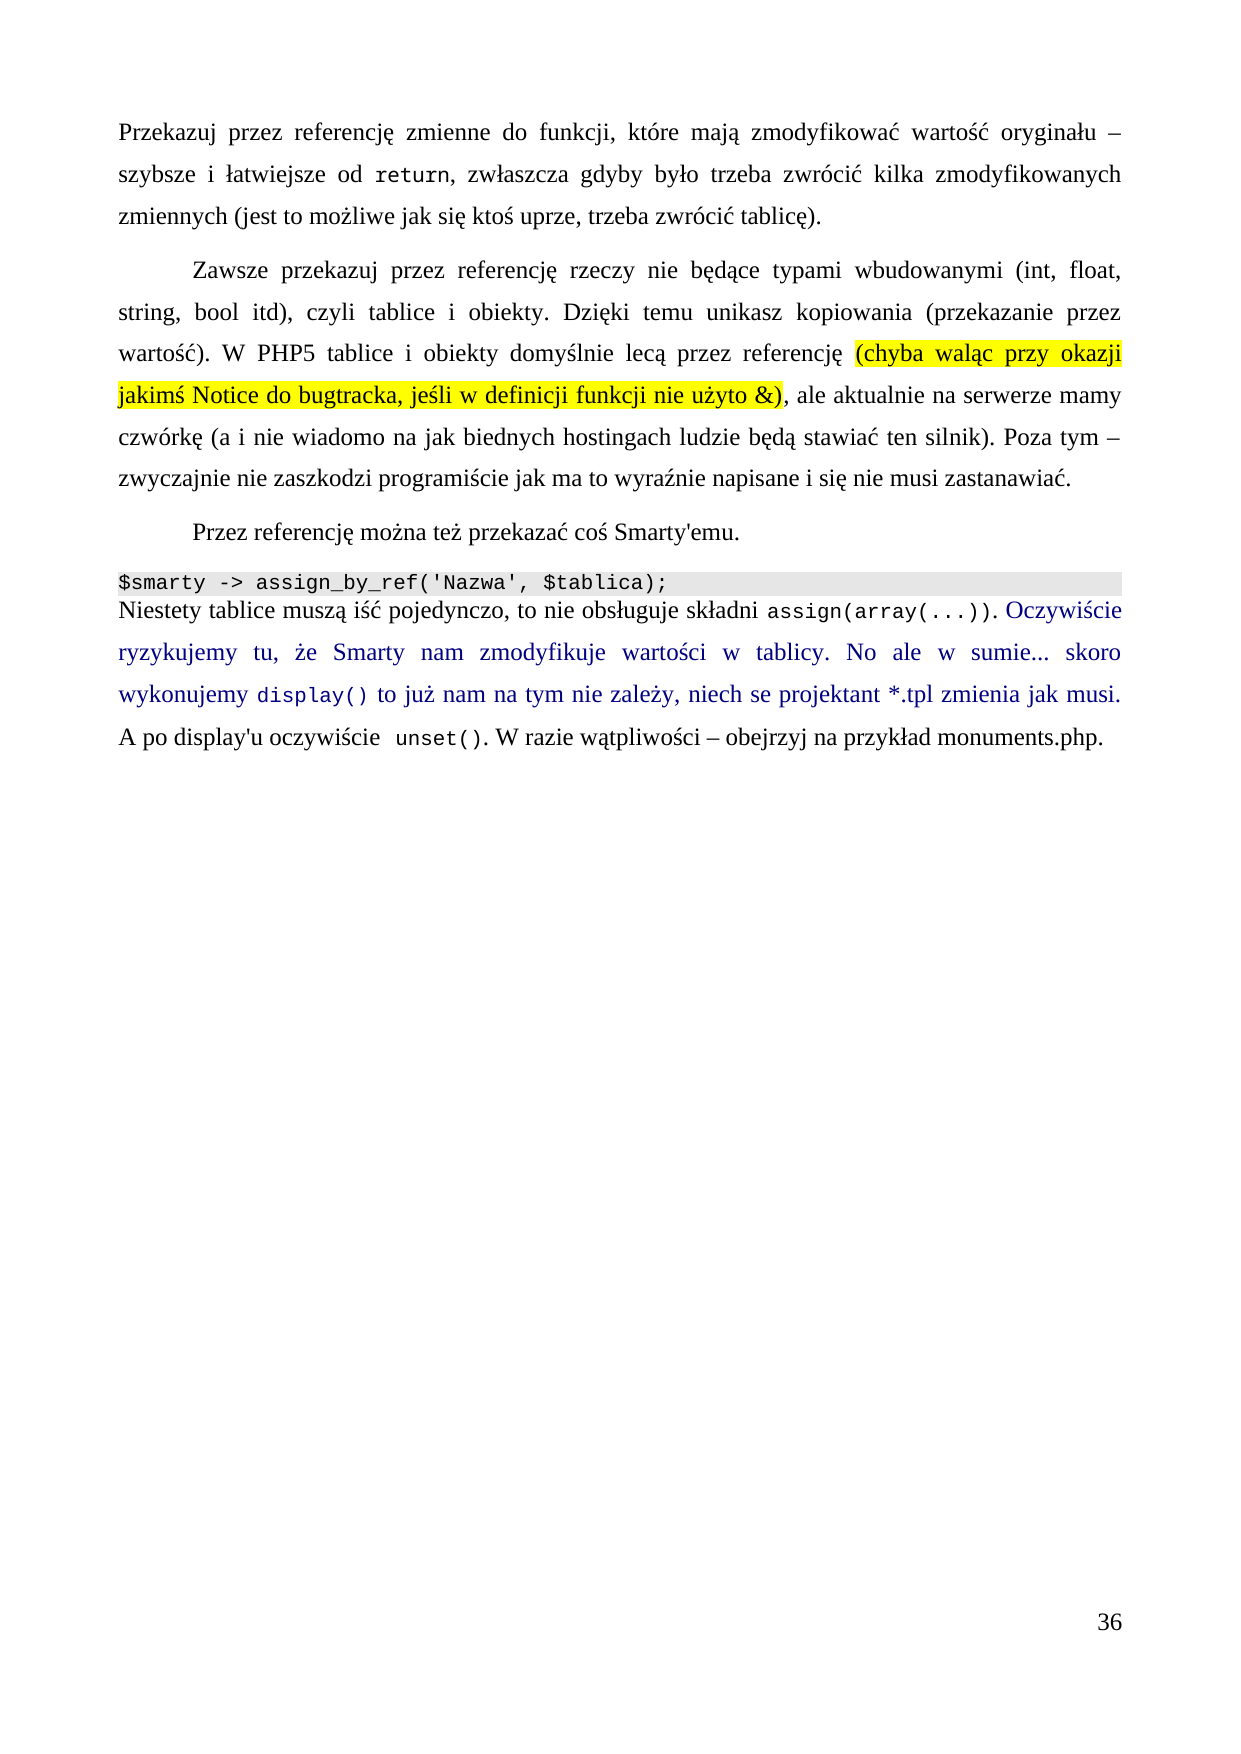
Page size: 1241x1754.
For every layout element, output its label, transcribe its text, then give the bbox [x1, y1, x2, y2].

text Zawsze przekazuj przez referencję rzeczy nie będące typami wbudowanymi (int, float, string, bool itd), czyli tablice i obiekty. Dzięki temu unikasz kopiowania (przekazanie przez wartość). W PHP5 tablice i obiekty domyślnie lecą przez referencję (chyba waląc przy okazji jakimś Notice do bugtracka, jeśli w definicji funkcji nie użyto &), ale aktualnie na serwerze mamy czwórkę (a i nie wiadomo na jak biednych hostingach ludzie będą stawiać ten silnik). Poza tym – zwyczajnie nie zaszkodzi programiście jak ma to wyraźnie napisane i się nie musi zastanawiać. [118, 256, 1122, 492]
text Niestety tablice muszą iść pojedynczo, to nie obsługuje składni assign(array(...)). Oczywiście ryzykujemy tu, że Smarty nam zmodyfikuje wartości w tablicy. No ale w sumie... skoro wykonujemy display() to już nam na tym nie zależy, niech se projektant *.tpl zmienia jak musi. A po display'u oczywiście unset(). W razie wątpliwości – obejrzyj na przykład monuments.php. [118, 596, 1122, 753]
text Przekazuj przez referencję zmienne do funkcji, które mają zmodyfikować wartość oryginału – szybsze i łatwiejsze od return, zwłaszcza gdyby było trzeba zwrócić kilka zmodyfikowanych zmiennych (jest to możliwe jak się ktoś uprze, trzeba zwrócić tablicę). [118, 118, 1122, 230]
text $smarty -> assign_by_ref('Nazwa', $tablica); [118, 572, 1122, 596]
text Przez referencję można też przekazać coś Smarty'emu. [118, 518, 1122, 546]
